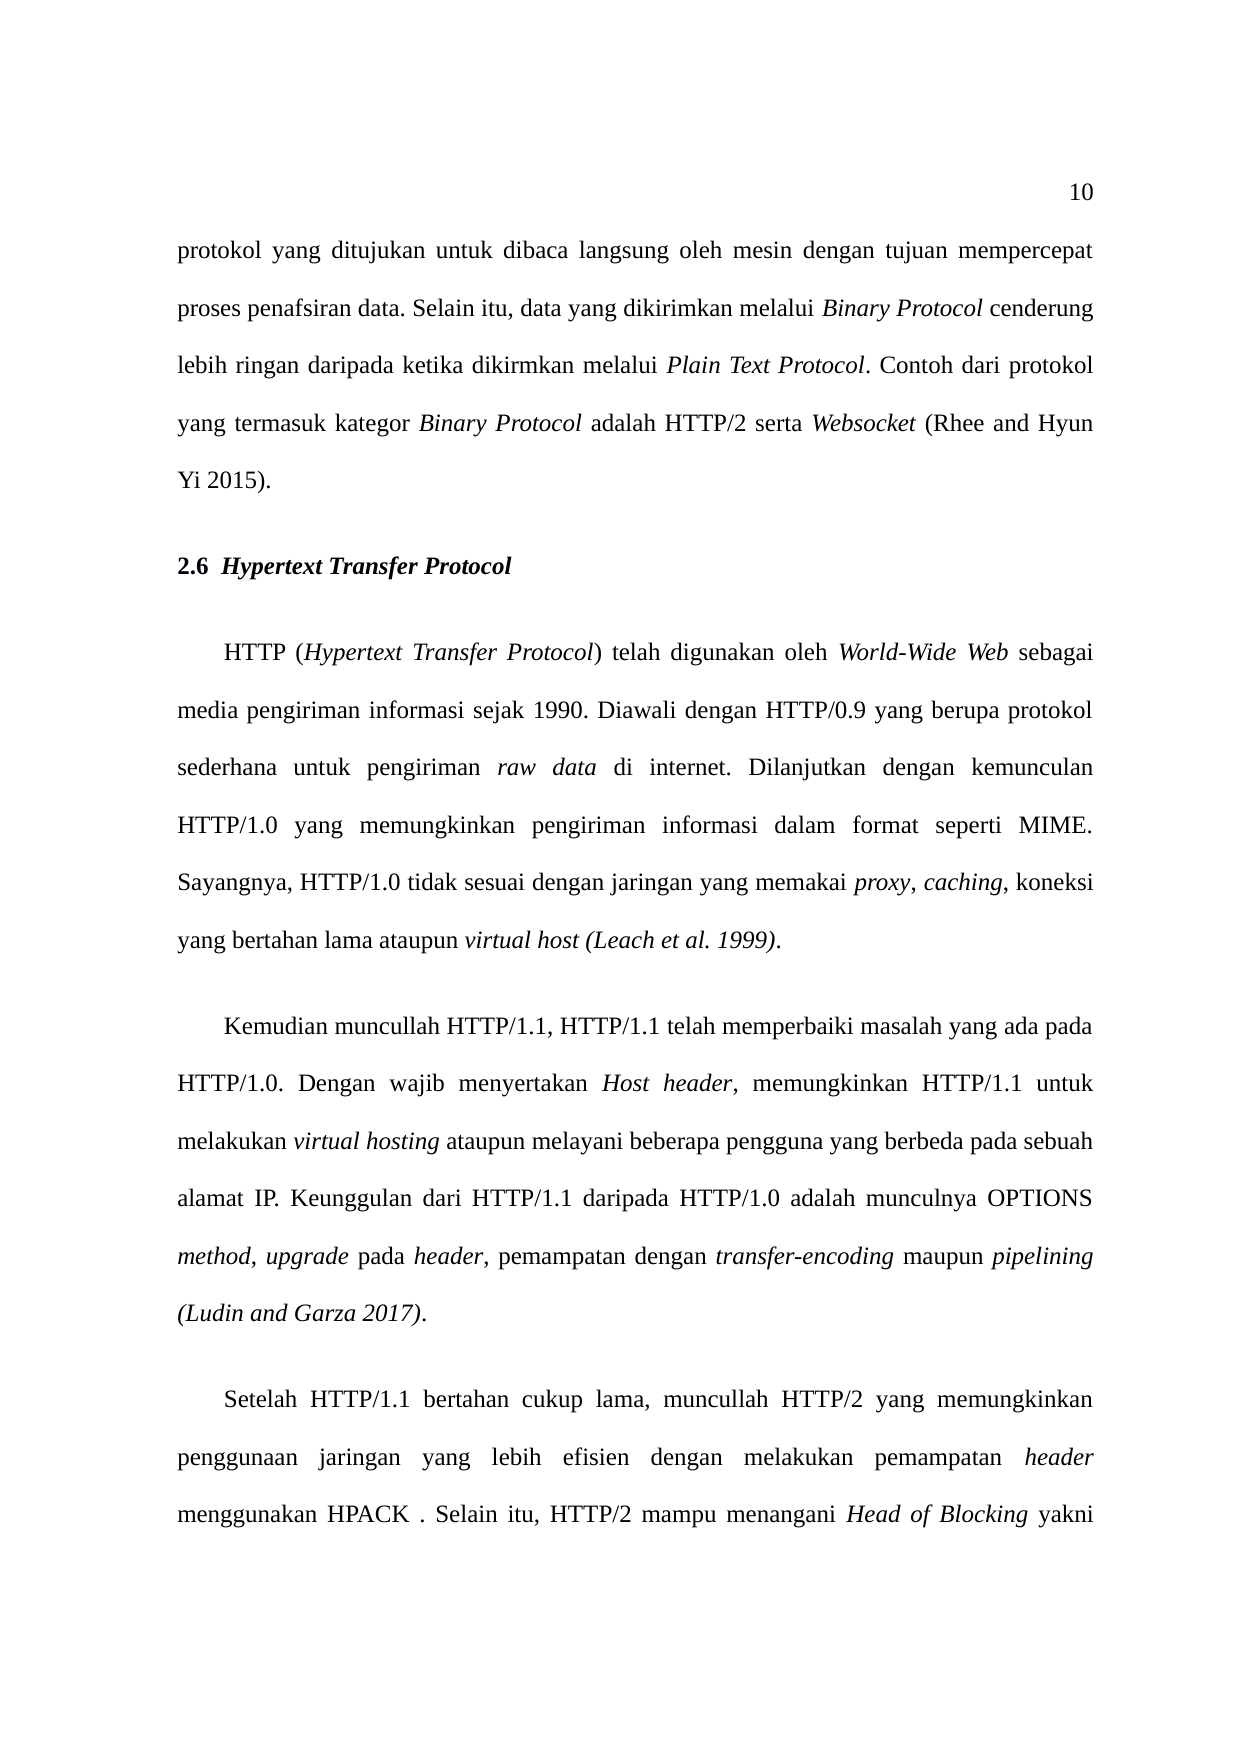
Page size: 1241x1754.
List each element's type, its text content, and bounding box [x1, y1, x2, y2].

subtitle 2.6 Hypertext Transfer Protocol [177, 551, 1093, 580]
text Setelah HTTP/1.1 bertahan cukup lama, muncullah HTTP/2 yang memungkinkan penggunaan jaringan yang lebih efisien dengan melakukan pemampatan header menggunakan HPACK . Selain itu, HTTP/2 mampu menangani Head of Blocking yakni [177, 1384, 1093, 1528]
text Kemudian muncullah HTTP/1.1, HTTP/1.1 telah memperbaiki masalah yang ada pada HTTP/1.0. Dengan wajib menyertakan Host header, memungkinkan HTTP/1.1 untuk melakukan virtual hosting ataupun melayani beberapa pengguna yang berbeda pada sebuah alamat IP. Keunggulan dari HTTP/1.1 daripada HTTP/1.0 adalah munculnya OPTIONS method, upgrade pada header, pemampatan dengan transfer-encoding maupun pipelining (Ludin and Garza 2017)⁠. [177, 1011, 1093, 1327]
text protokol yang ditujukan untuk dibaca langsung oleh mesin dengan tujuan mempercepat proses penafsiran data. Selain itu, data yang dikirimkan melalui Binary Protocol cenderung lebih ringan daripada ketika dikirmkan melalui Plain Text Protocol. Contoh dari protokol yang termasuk kategor Binary Protocol adalah HTTP/2 serta Websocket (Rhee and Hyun Yi 2015)⁠. [177, 235, 1093, 494]
text HTTP (Hypertext Transfer Protocol) telah digunakan oleh World-Wide Web sebagai media pengiriman informasi sejak 1990. Diawali dengan HTTP/0.9 yang berupa protokol sederhana untuk pengiriman raw data di internet. Dilanjutkan dengan kemunculan HTTP/1.0 yang memungkinkan pengiriman informasi dalam format seperti MIME. Sayangnya, HTTP/1.0 tidak sesuai dengan jaringan yang memakai proxy, caching, koneksi yang bertahan lama ataupun virtual host (Leach et al. 1999)⁠. [177, 637, 1093, 953]
